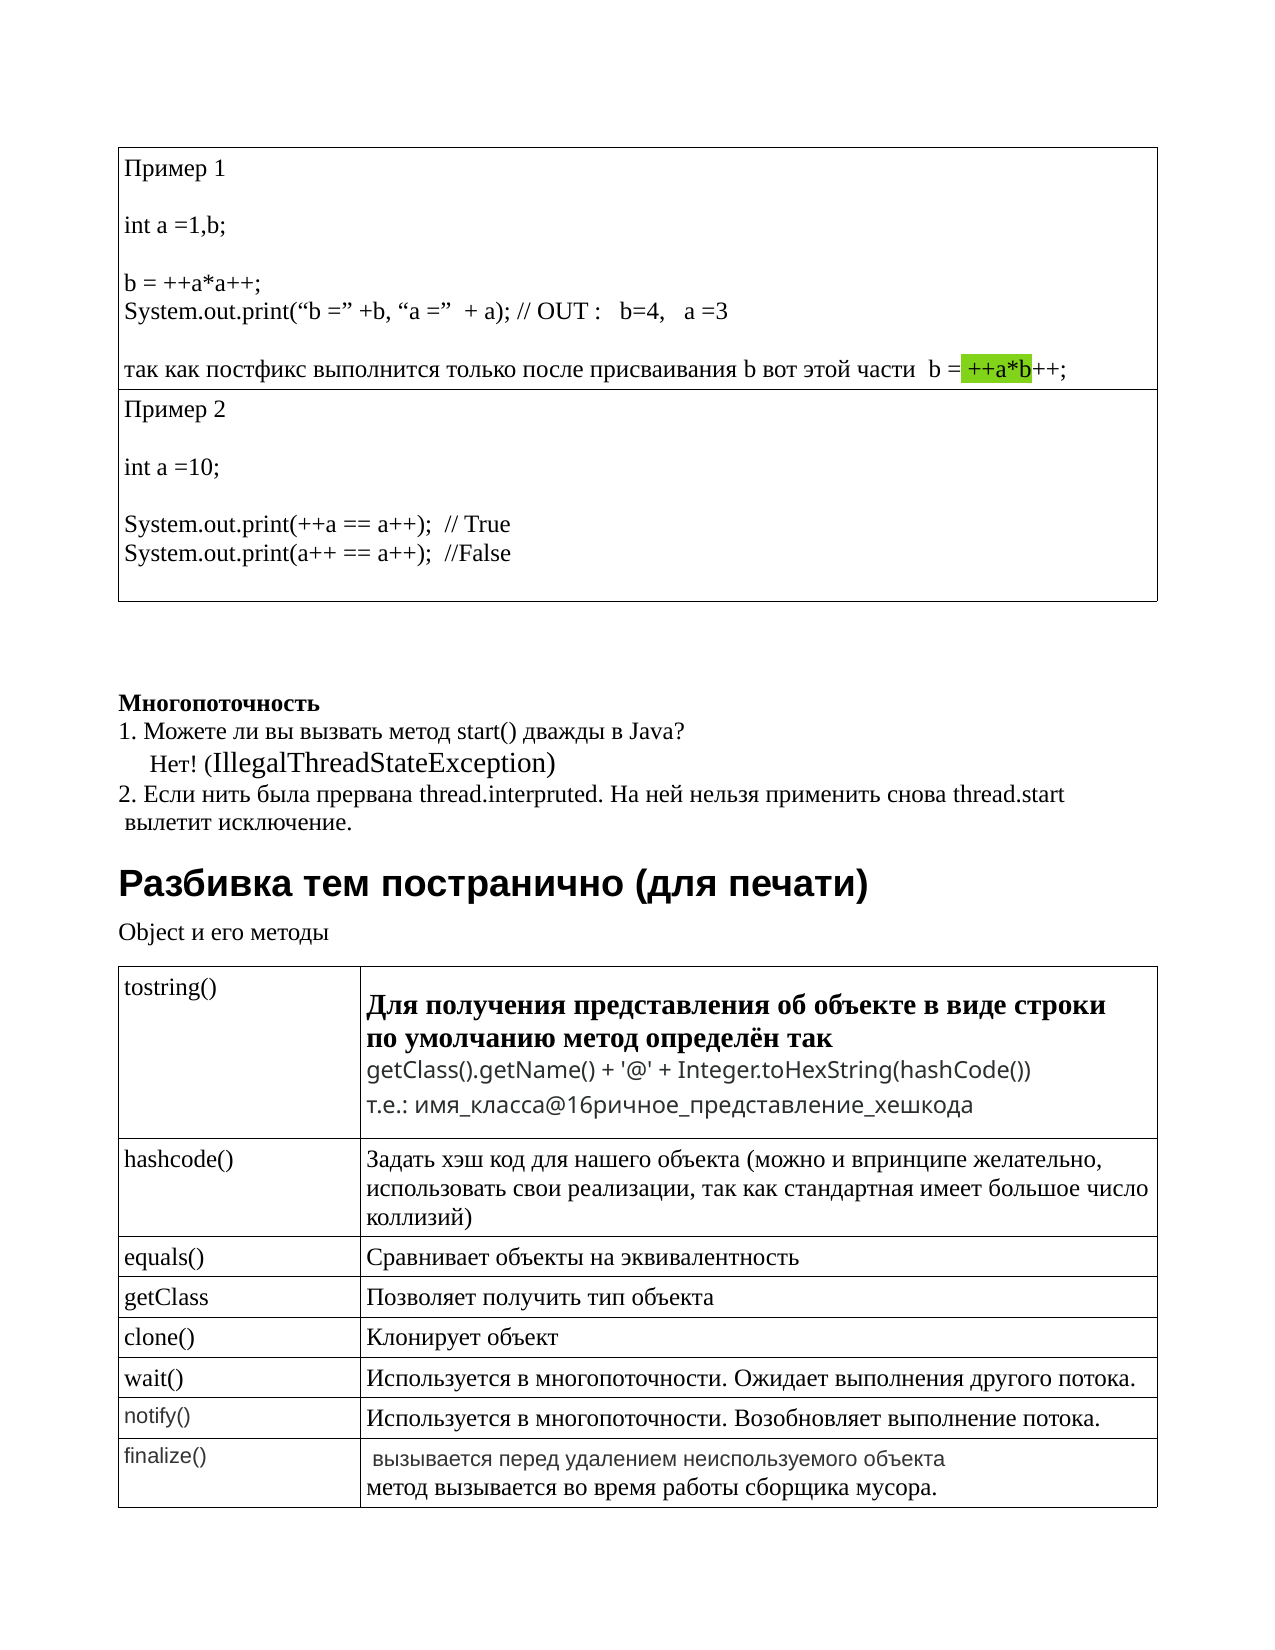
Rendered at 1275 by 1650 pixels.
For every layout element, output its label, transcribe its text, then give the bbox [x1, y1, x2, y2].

table_cell equals() [119, 1237, 360, 1276]
table_cell Пример 2 int a =10; System.out.print(++a == a++); // True System.out.print(a++ == a++); //False [119, 390, 1157, 601]
table_cell Используется в многопоточности. Возобновляет выполнение потока. [361, 1398, 1157, 1438]
text 2. Если нить была прервана thread.interpruted. На ней нельзя применить снова thread.start вылетит исключение. [118, 779, 1157, 836]
table_header tostring() [119, 967, 360, 1138]
table_cell finalize() [119, 1439, 360, 1507]
table_cell вызывается перед удалением неиспользуемого объекта метод вызывается во время работы сборщика мусора. [361, 1439, 1157, 1507]
text Многопоточность 1. Можете ли вы вызвать метод start() дважды в Java? Нет! (IllegalThreadStateException) [118, 688, 1157, 779]
table_cell clone() [119, 1318, 360, 1357]
text Object и его методы [118, 917, 1157, 946]
table_cell hashcode() [119, 1139, 360, 1236]
table_header Пример 1 int a =1,b; b = ++a*a++; System.out.print(“b =” +b, “a =” + a); // OUT : b=4, a =3 так как постфикс выполнится только после присваивания b вот этой части b = ++a*b++; [119, 148, 1157, 388]
table_cell wait() [119, 1358, 360, 1397]
subtitle Разбивка тем постранично (для печати) [118, 861, 1157, 905]
table_cell Позволяет получить тип объекта [361, 1277, 1157, 1317]
table_cell Задать хэш код для нашего объекта (можно и впринципе желательно, использовать свои реализации, так как стандартная имеет большое число коллизий) [361, 1139, 1157, 1236]
table_header Для получения представления об объекте в виде строки по умолчанию метод определён так getClass().getName() + '@' + Integer.toHexString(hashCode()) т.е.: имя_класса@16ричное_представление_хешкода [361, 967, 1157, 1138]
table_cell getClass [119, 1277, 360, 1317]
table_cell notify() [119, 1398, 360, 1438]
table_cell Используется в многопоточности. Ожидает выполнения другого потока. [361, 1358, 1157, 1397]
table_cell Сравнивает объекты на эквивалентность [361, 1237, 1157, 1276]
table_cell Клонирует объект [361, 1318, 1157, 1357]
